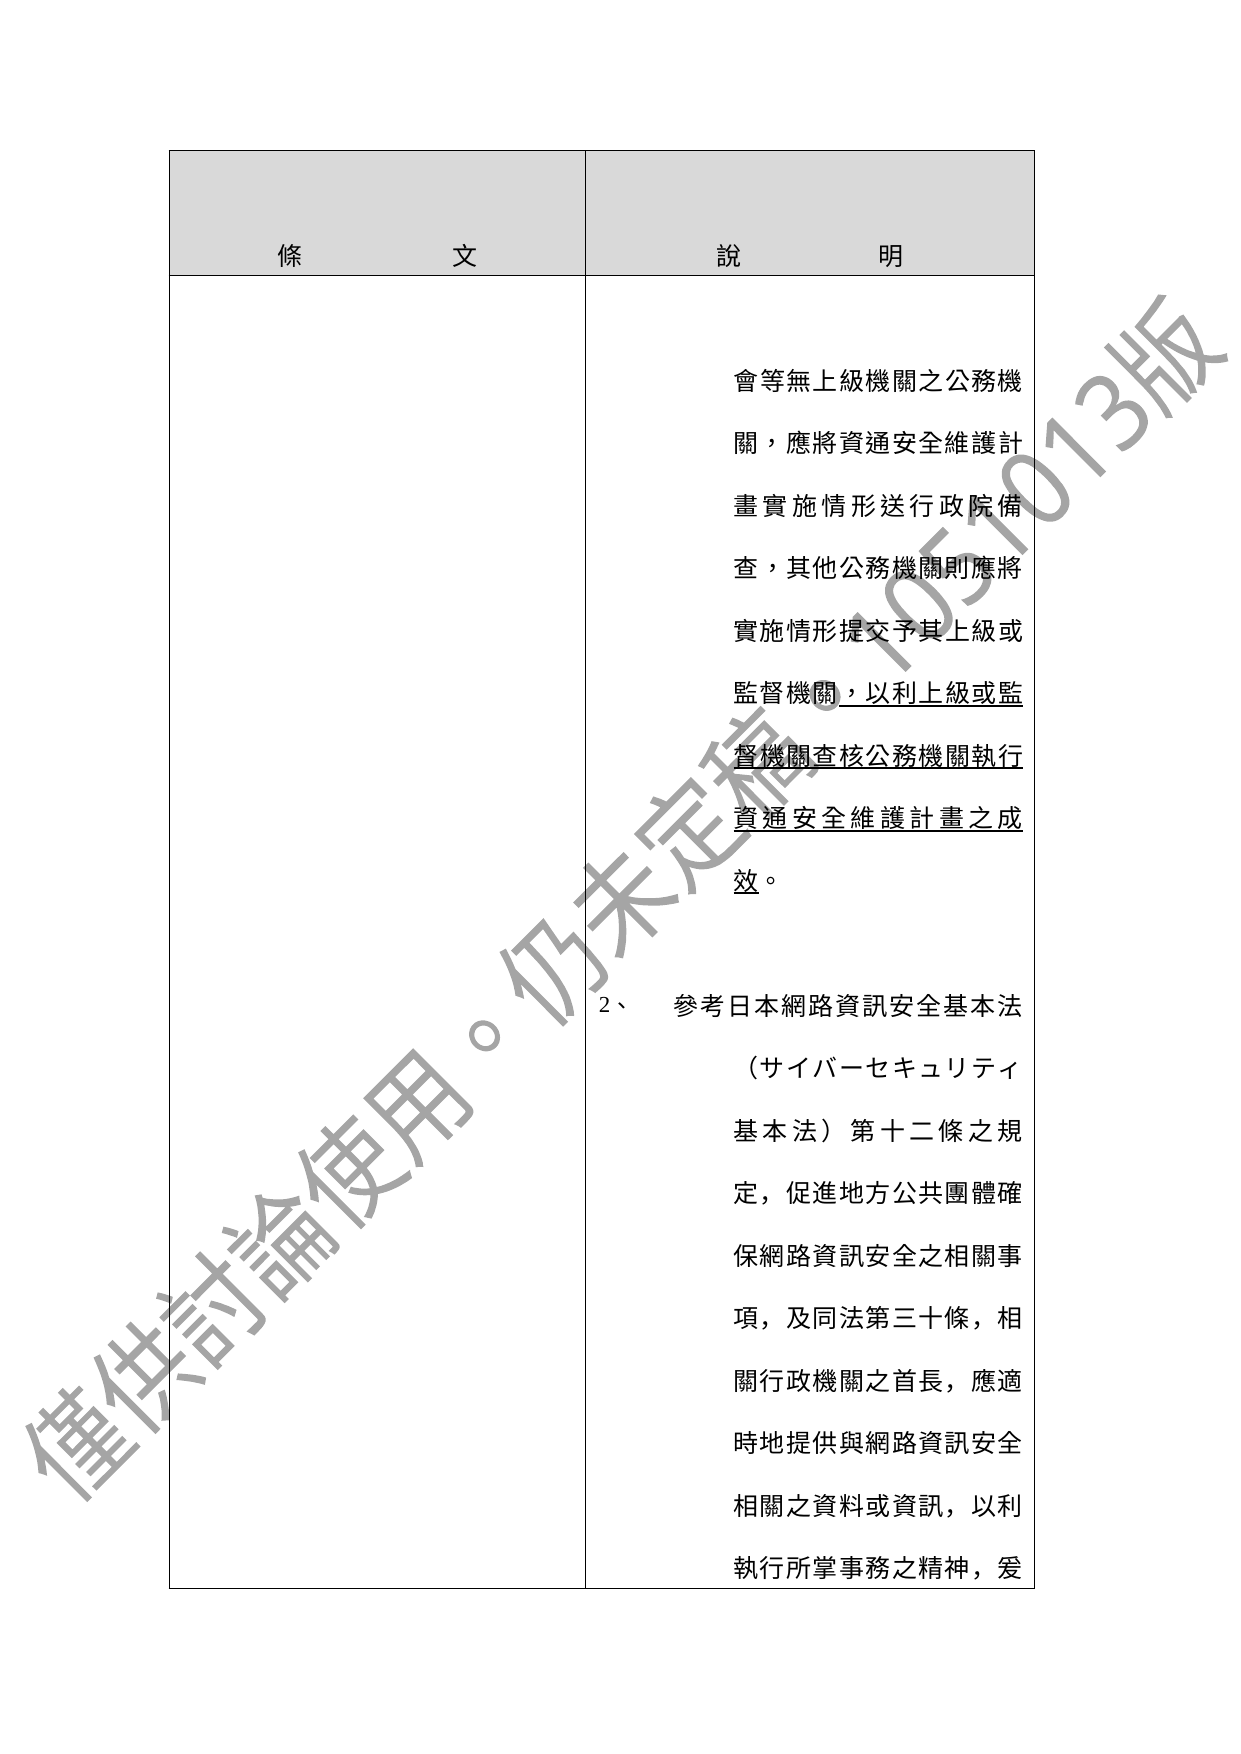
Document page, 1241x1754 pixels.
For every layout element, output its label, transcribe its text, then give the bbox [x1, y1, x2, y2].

table_cell [170, 276, 585, 1588]
table_cell 會等無上級機關之公務機關，應將資通安全維護計畫實施情形送行政院備查，其他公務機關則應將實施情形提交予其上級或監督機關，以利上級或監督機關查核公務機關執行資通安全維護計畫之成效。 參考日本網路資訊安全基本法（サイバーセキュリティ基本法）第十二條之規定，促進地方公共團體確保網路資訊安全之相關事項，及同法第三十條，相關行政機關之首長，應適時地提供與網路資訊安全相關之資料或資訊，以利執行所掌事務之精神，爰 [586, 276, 1034, 1588]
table_header 說 明 [586, 151, 1034, 275]
table_header 條 文 [170, 151, 585, 275]
